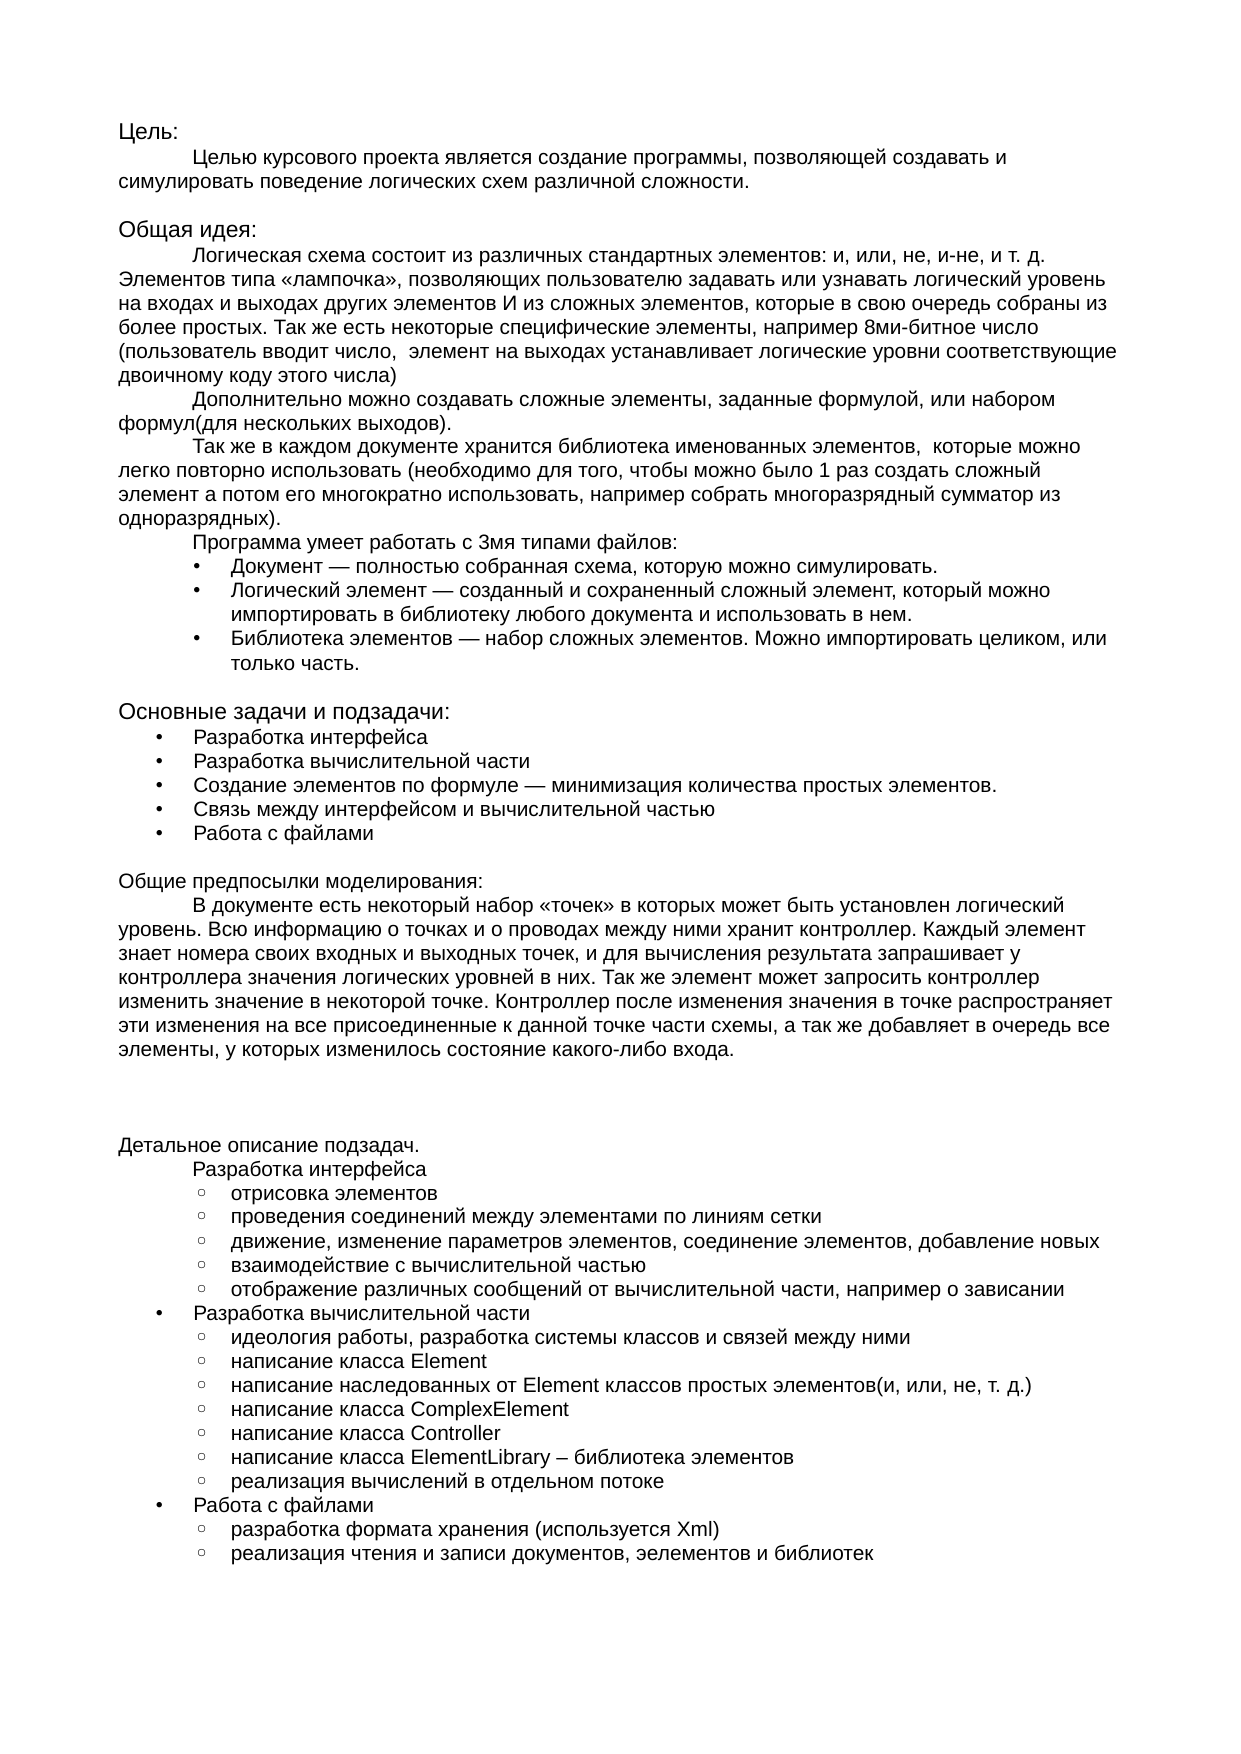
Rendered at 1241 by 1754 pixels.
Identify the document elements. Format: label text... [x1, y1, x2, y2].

text Дополнительно можно создавать сложные элементы, заданные формулой, или набором формул(для нескольких выходов). [118, 386, 1122, 434]
list взаимодействие с вычислительной частью [193, 1252, 1122, 1277]
text Так же в каждом документе хранится библиотека именованных элементов, которые можно легко повторно использовать (необходимо для того, чтобы можно было 1 раз создать сложный элемент а потом его многократно использовать, например собрать многоразрядный сумматор из одноразрядных). [118, 434, 1122, 530]
text Общие предпосылки моделирования: [118, 869, 1122, 893]
text Основные задачи и подзадачи: [118, 698, 1122, 724]
text Разработка интерфейса [118, 1156, 1122, 1180]
list реализация вычислений в отдельном потоке [193, 1469, 1122, 1493]
list написание класса ComplexElement [193, 1397, 1122, 1421]
list разработка формата хранения (используется Xml) [193, 1517, 1122, 1541]
list Работа с файлами [156, 821, 1122, 845]
list Разработка вычислительной части [156, 749, 1122, 773]
list Разработка интерфейса [156, 724, 1122, 749]
text Программа умеет работать с 3мя типами файлов: [118, 530, 1122, 554]
text Общая идея: [118, 216, 1122, 243]
text Детальное описание подзадач. [118, 1132, 1122, 1156]
list Документ — полностью собранная схема, которую можно симулировать. [193, 554, 1122, 578]
text Цель: [118, 118, 1122, 144]
list написание класса Controller [193, 1421, 1122, 1445]
list Разработка вычислительной части [156, 1301, 1122, 1325]
list Логический элемент — созданный и сохраненный сложный элемент, который можно импортировать в библиотеку любого документа и использовать в нем. [193, 578, 1122, 626]
list написание наследованных от Element классов простых элементов(и, или, не, т. д.) [193, 1373, 1122, 1397]
list написание класса ElementLibrary – библиотека элементов [193, 1445, 1122, 1469]
list Библиотека элементов — набор сложных элементов. Можно импортировать целиком, или только часть. [193, 626, 1122, 674]
list движение, изменение параметров элементов, соединение элементов, добавление новых [193, 1228, 1122, 1252]
list отрисовка элементов [193, 1180, 1122, 1204]
list проведения соединений между элементами по линиям сетки [193, 1204, 1122, 1228]
list Работа с файлами [156, 1493, 1122, 1517]
list отображение различных сообщений от вычислительной части, например о зависании [193, 1277, 1122, 1301]
list Связь между интерфейсом и вычислительной частью [156, 797, 1122, 821]
text Логическая схема состоит из различных стандартных элементов: и, или, не, и-не, и т. д. Элементов типа «лампочка», позволяющих пользователю задавать или узнавать логический уровень на входах и выходах других элементов И из сложных элементов, которые в свою очередь собраны из более простых. Так же есть некоторые специфические элементы, например 8ми-битное число (пользователь вводит число, элемент на выходах устанавливает логические уровни соответствующие двоичному коду этого числа) [118, 243, 1122, 386]
list идеология работы, разработка системы классов и связей между ними [193, 1325, 1122, 1349]
list Создание элементов по формуле — минимизация количества простых элементов. [156, 773, 1122, 797]
text В документе есть некоторый набор «точек» в которых может быть установлен логический уровень. Всю информацию о точках и о проводах между ними хранит контроллер. Каждый элемент знает номера своих входных и выходных точек, и для вычисления результата запрашивает у контроллера значения логических уровней в них. Так же элемент может запросить контроллер изменить значение в некоторой точке. Контроллер после изменения значения в точке распространяет эти изменения на все присоединенные к данной точке части схемы, а так же добавляет в очередь все элементы, у которых изменилось состояние какого-либо входа. [118, 893, 1122, 1061]
list реализация чтения и записи документов, эелементов и библиотек [193, 1541, 1122, 1565]
text Целью курсового проекта является создание программы, позволяющей создавать и симулировать поведение логических схем различной сложности. [118, 144, 1122, 192]
list написание класса Element [193, 1349, 1122, 1373]
